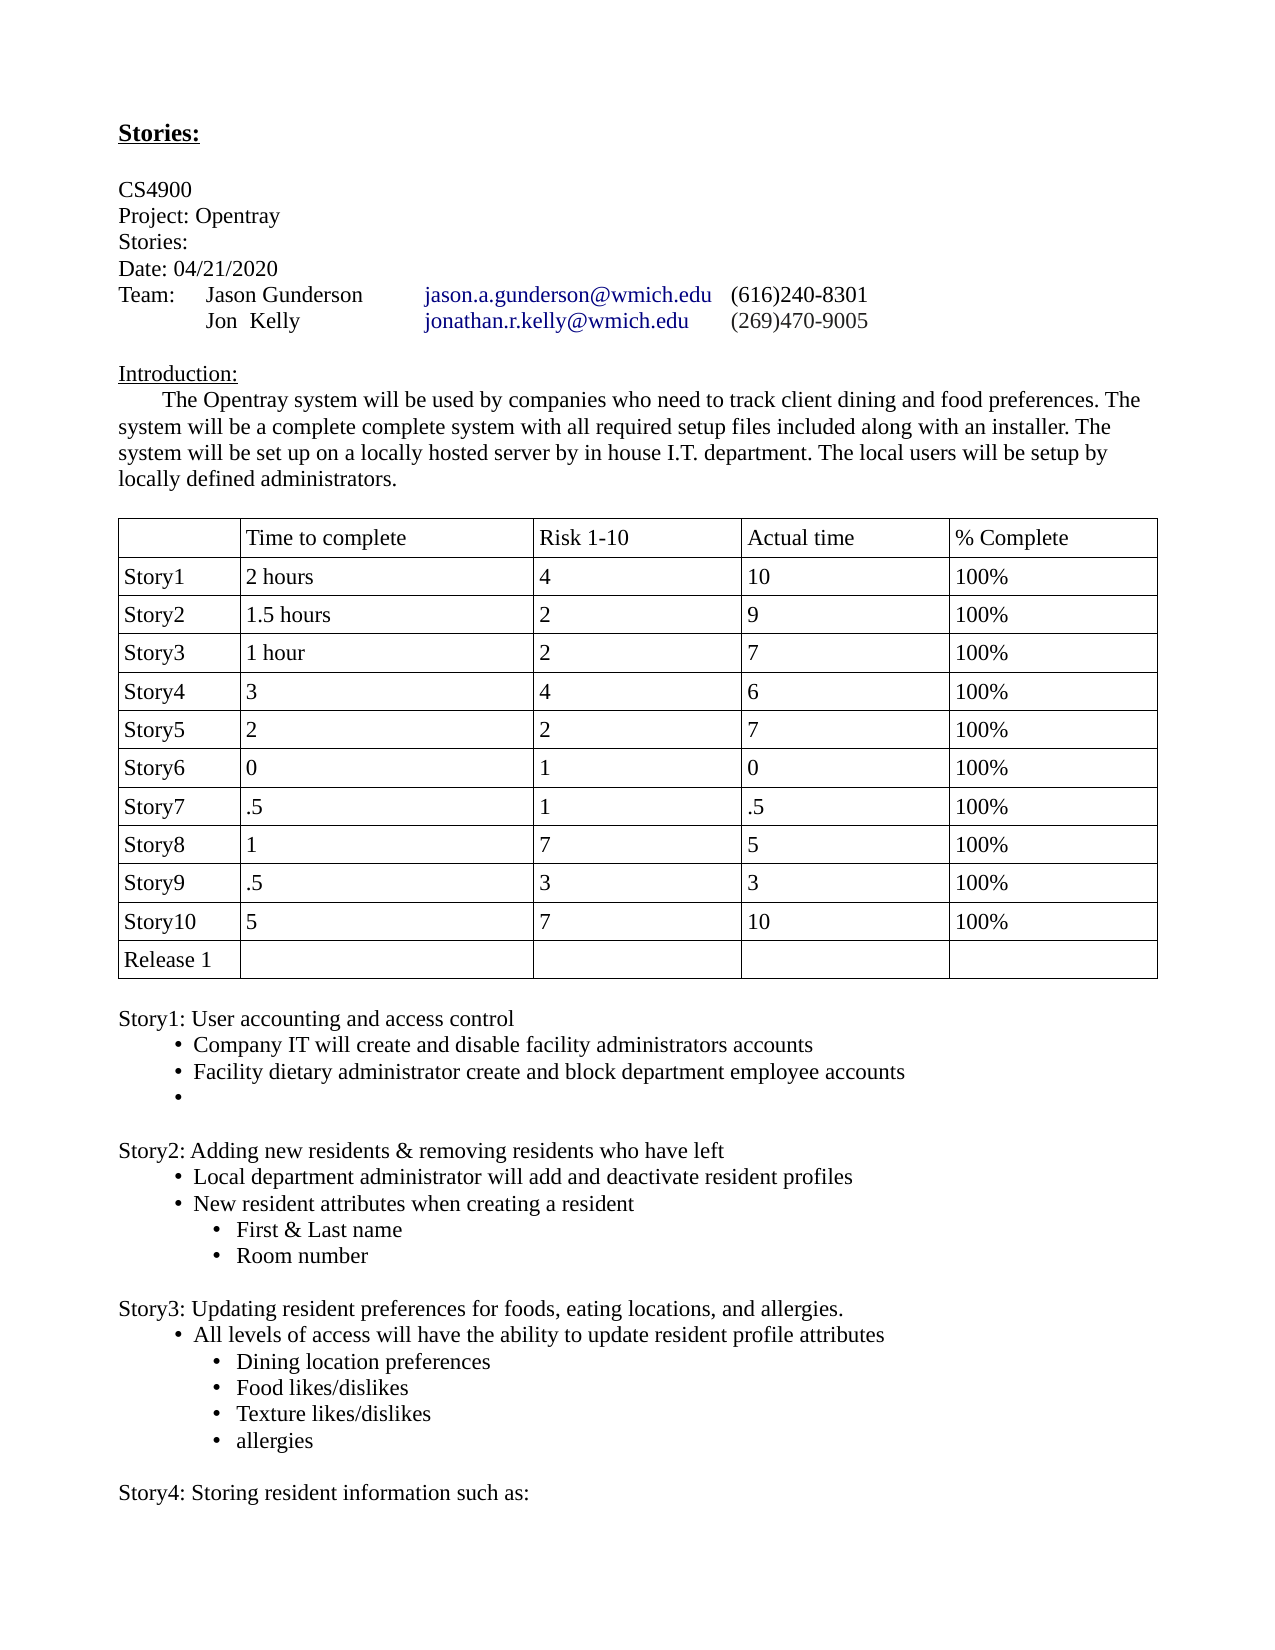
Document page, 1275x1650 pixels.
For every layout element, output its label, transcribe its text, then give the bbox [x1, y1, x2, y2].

table_cell 7 [742, 634, 949, 672]
text The Opentray system will be used by companies who need to track client dining and food preferences. The system will be a complete complete system with all required setup files included along with an installer. The system will be set up on a locally hosted server by in house I.T. department. The local users will be setup by locally defined administrators. [118, 386, 1157, 492]
table_cell 5 [241, 903, 533, 940]
text Story2: Adding new residents & removing residents who have left [118, 1137, 1157, 1163]
table_cell Release 1 [119, 941, 240, 978]
table_cell 100% [950, 903, 1157, 940]
list Texture likes/dislikes [213, 1400, 1157, 1427]
table_cell 100% [950, 749, 1157, 787]
table_cell 1 [534, 749, 741, 787]
table_cell 100% [950, 788, 1157, 825]
table_cell 100% [950, 596, 1157, 633]
table_cell Story7 [119, 788, 240, 825]
table_cell 100% [950, 711, 1157, 748]
table_cell [950, 941, 1157, 978]
table_cell 0 [241, 749, 533, 787]
table_cell .5 [742, 788, 949, 825]
table_cell Story10 [119, 903, 240, 940]
list allergies [213, 1427, 1157, 1453]
table_cell .5 [241, 788, 533, 825]
text Story4: Storing resident information such as: [118, 1479, 1157, 1506]
list New resident attributes when creating a resident [174, 1189, 1157, 1216]
text Stories: [118, 118, 1157, 147]
table_cell [241, 941, 533, 978]
table_cell [534, 941, 741, 978]
list Company IT will create and disable facility administrators accounts [174, 1031, 1157, 1058]
table_cell 9 [742, 596, 949, 633]
table_cell 5 [742, 826, 949, 863]
table_cell 2 hours [241, 558, 533, 595]
table_header Risk 1-10 [534, 519, 741, 557]
table_cell Story1 [119, 558, 240, 595]
table_header [119, 519, 240, 557]
table_cell 2 [534, 711, 741, 748]
text Stories: [118, 228, 1157, 255]
table_cell 3 [742, 864, 949, 902]
text Story1: User accounting and access control [118, 1005, 1157, 1031]
list Local department administrator will add and deactivate resident profiles [174, 1163, 1157, 1189]
table_cell 100% [950, 826, 1157, 863]
table_cell 100% [950, 864, 1157, 902]
list First & Last name [213, 1216, 1157, 1242]
text Team: Jason Gunderson jason.a.gunderson@wmich.edu (616)240-8301 [118, 281, 1157, 307]
table_cell Story2 [119, 596, 240, 633]
text Introduction: [118, 360, 1157, 386]
table_header Time to complete [241, 519, 533, 557]
text CS4900 [118, 176, 1157, 202]
table_cell 1 [534, 788, 741, 825]
table_cell Story8 [119, 826, 240, 863]
table_cell [742, 941, 949, 978]
table_cell 7 [534, 903, 741, 940]
table_cell 7 [742, 711, 949, 748]
list Food likes/dislikes [213, 1374, 1157, 1400]
list Facility dietary administrator create and block department employee accounts [174, 1058, 1157, 1084]
table_cell .5 [241, 864, 533, 902]
table_cell Story9 [119, 864, 240, 902]
table_cell 0 [742, 749, 949, 787]
table_cell 1 hour [241, 634, 533, 672]
text Story3: Updating resident preferences for foods, eating locations, and allergies. [118, 1295, 1157, 1321]
list Room number [213, 1242, 1157, 1269]
table_cell 100% [950, 558, 1157, 595]
table_cell 10 [742, 558, 949, 595]
table_cell 1.5 hours [241, 596, 533, 633]
table_cell 2 [534, 596, 741, 633]
table_cell Story6 [119, 749, 240, 787]
table_header % Complete [950, 519, 1157, 557]
table_cell Story3 [119, 634, 240, 672]
table_cell 3 [534, 864, 741, 902]
text Jon Kelly jonathan.r.kelly@wmich.edu (269)470-9005 [118, 307, 1157, 334]
table_header Actual time [742, 519, 949, 557]
table_cell 4 [534, 673, 741, 710]
text Project: Opentray [118, 202, 1157, 228]
table_cell 100% [950, 673, 1157, 710]
table_cell 1 [241, 826, 533, 863]
table_cell 10 [742, 903, 949, 940]
table_cell 2 [534, 634, 741, 672]
text Date: 04/21/2020 [118, 255, 1157, 281]
table_cell 2 [241, 711, 533, 748]
table_cell Story4 [119, 673, 240, 710]
table_cell Story5 [119, 711, 240, 748]
table_cell 4 [534, 558, 741, 595]
table_cell 7 [534, 826, 741, 863]
list All levels of access will have the ability to update resident profile attributes [174, 1321, 1157, 1348]
table_cell 6 [742, 673, 949, 710]
list Dining location preferences [213, 1348, 1157, 1374]
table_cell 3 [241, 673, 533, 710]
table_cell 100% [950, 634, 1157, 672]
